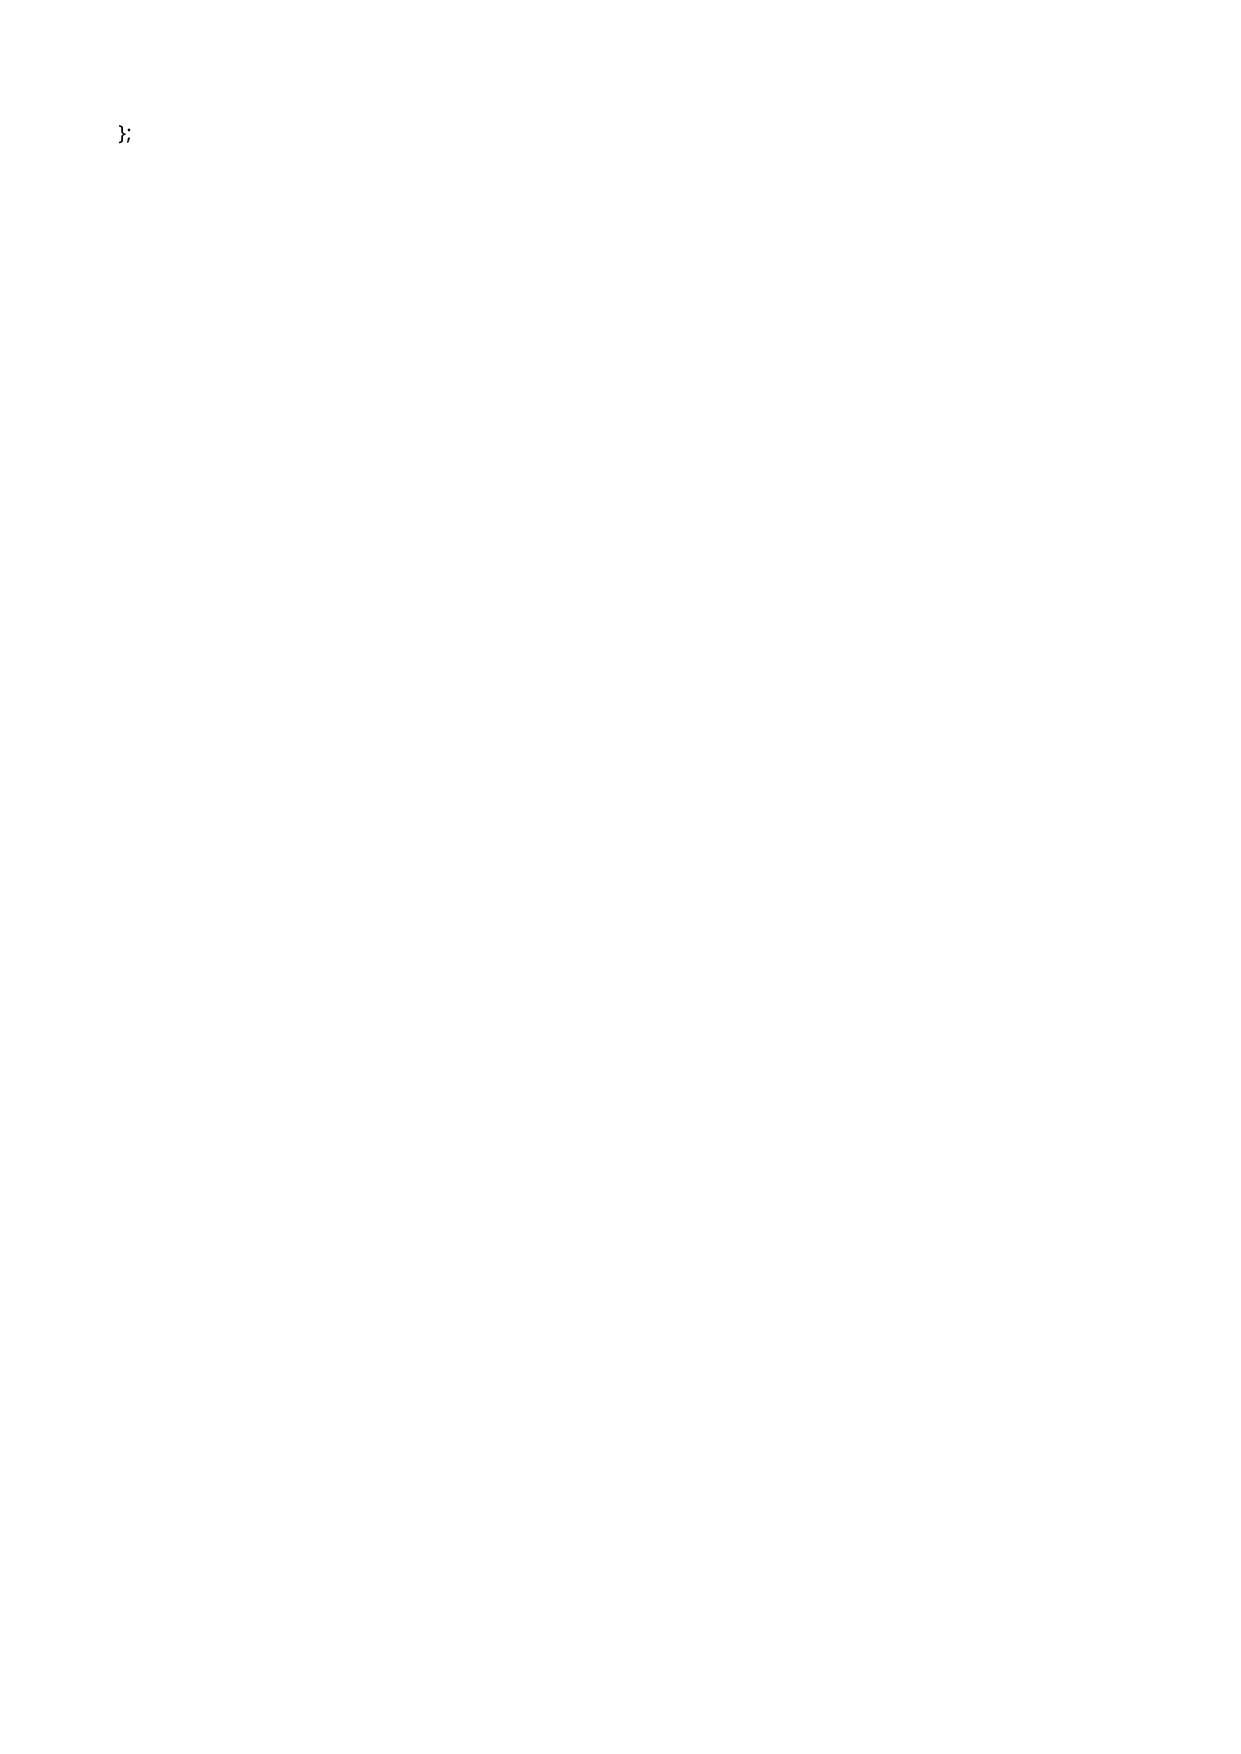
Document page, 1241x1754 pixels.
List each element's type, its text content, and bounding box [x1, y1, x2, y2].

text }; [118, 118, 1122, 180]
